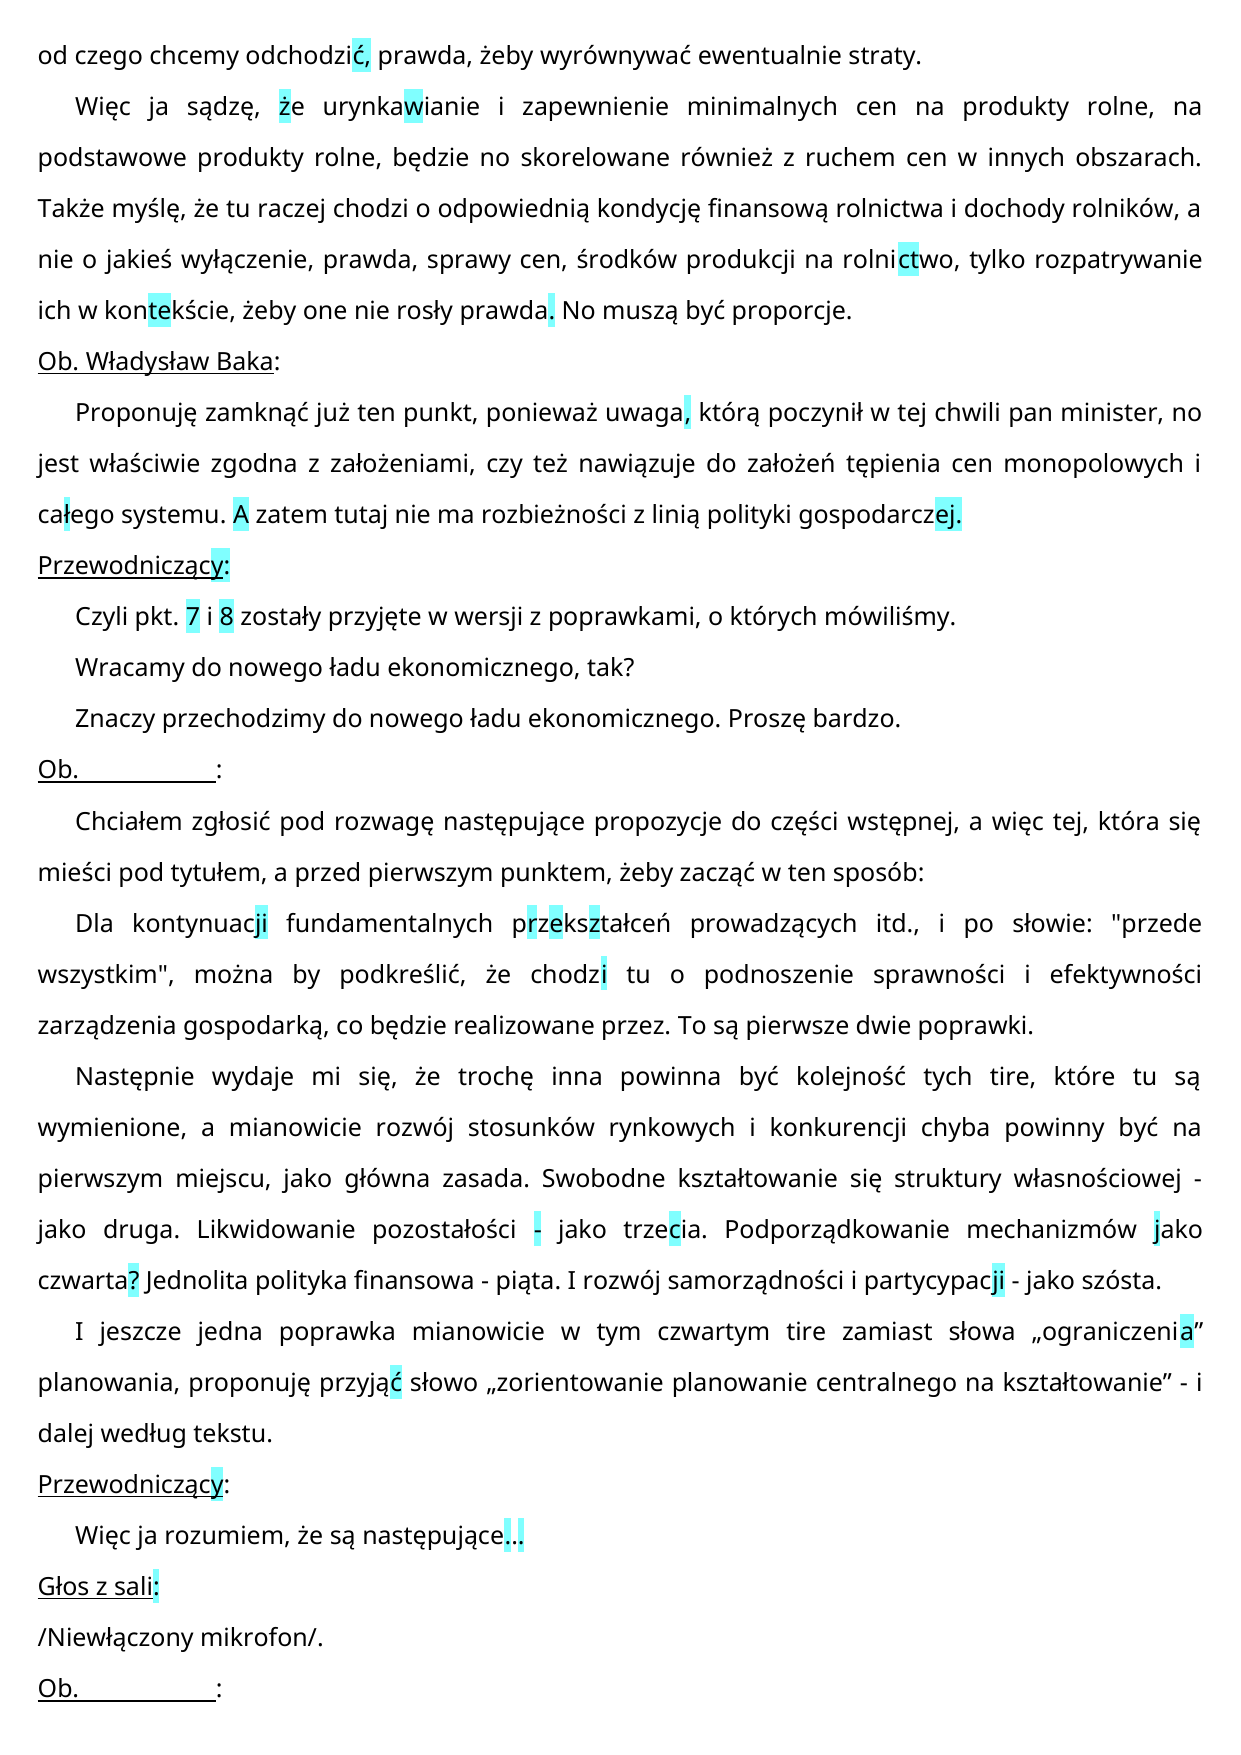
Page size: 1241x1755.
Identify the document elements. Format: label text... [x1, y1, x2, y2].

text Przewodniczący: [37, 548, 1203, 582]
text Ob. Władysław Baka: [37, 344, 1203, 378]
text Ob. : [37, 752, 1203, 786]
text Głos z sali: [37, 1569, 1203, 1603]
text Ob. : [37, 1671, 1203, 1705]
text Więc ja rozumiem, że są następujące... [37, 1518, 1203, 1552]
text Chciałem zgłosić pod rozwagę następujące propozycje do części wstępnej, a więc tej, która się mieści pod tytułem, a przed pierwszym punktem, żeby zacząć w ten sposób: [37, 803, 1203, 888]
text Czyli pkt. 7 i 8 zostały przyjęte w wersji z poprawkami, o których mówiliśmy. [37, 599, 1203, 633]
text Dla kontynuacji fundamentalnych przekształceń prowadzących itd., i po słowie: "przede wszystkim", można by podkreślić, że chodzi tu o podnoszenie sprawności i efektywności zarządzenia gospodarką, co będzie realizowane przez. To są pierwsze dwie poprawki. [37, 905, 1203, 1041]
text Następnie wydaje mi się, że trochę inna powinna być kolejność tych tire, które tu są wymienione, a mianowicie rozwój stosunków rynkowych i konkurencji chyba powinny być na pierwszym miejscu, jako główna zasada. Swobodne kształtowanie się struktury własnościowej - jako druga. Likwidowanie pozostałości - jako trzecia. Podporządkowanie mechanizmów jako czwarta? Jednolita polityka finansowa - piąta. I rozwój samorządności i partycypacji - jako szósta. [37, 1058, 1203, 1297]
text Znaczy przechodzimy do nowego ładu ekonomicznego. Proszę bardzo. [37, 701, 1203, 735]
text Proponuję zamknąć już ten punkt, ponieważ uwaga, którą poczynił w tej chwili pan minister, no jest właściwie zgodna z założeniami, czy też nawiązuje do założeń tępienia cen monopolowych i całego systemu. A zatem tutaj nie ma rozbieżności z linią polityki gospodarczej. [37, 395, 1203, 531]
text I jeszcze jedna poprawka mianowicie w tym czwartym tire zamiast słowa „ograniczenia” planowania, proponuję przyjąć słowo „zorientowanie planowanie centralnego na kształtowanie” - i dalej według tekstu. [37, 1313, 1203, 1450]
text od czego chcemy odchodzić, prawda, żeby wyrównywać ewentualnie straty. [37, 37, 1203, 72]
text /Niewłączony mikrofon/. [37, 1620, 1203, 1654]
text Wracamy do nowego ładu ekonomicznego, tak? [37, 650, 1203, 684]
text Przewodniczący: [37, 1467, 1203, 1501]
text Więc ja sądzę, że urynkawianie i zapewnienie minimalnych cen na produkty rolne, na podstawowe produkty rolne, będzie no skorelowane również z ruchem cen w innych obszarach. Także myślę, że tu raczej chodzi o odpowiednią kondycję finansową rolnictwa i dochody rolników, a nie o jakieś wyłączenie, prawda, sprawy cen, środków produkcji na rolnictwo, tylko rozpatrywanie ich w kontekście, żeby one nie rosły prawda. No muszą być proporcje. [37, 88, 1203, 327]
